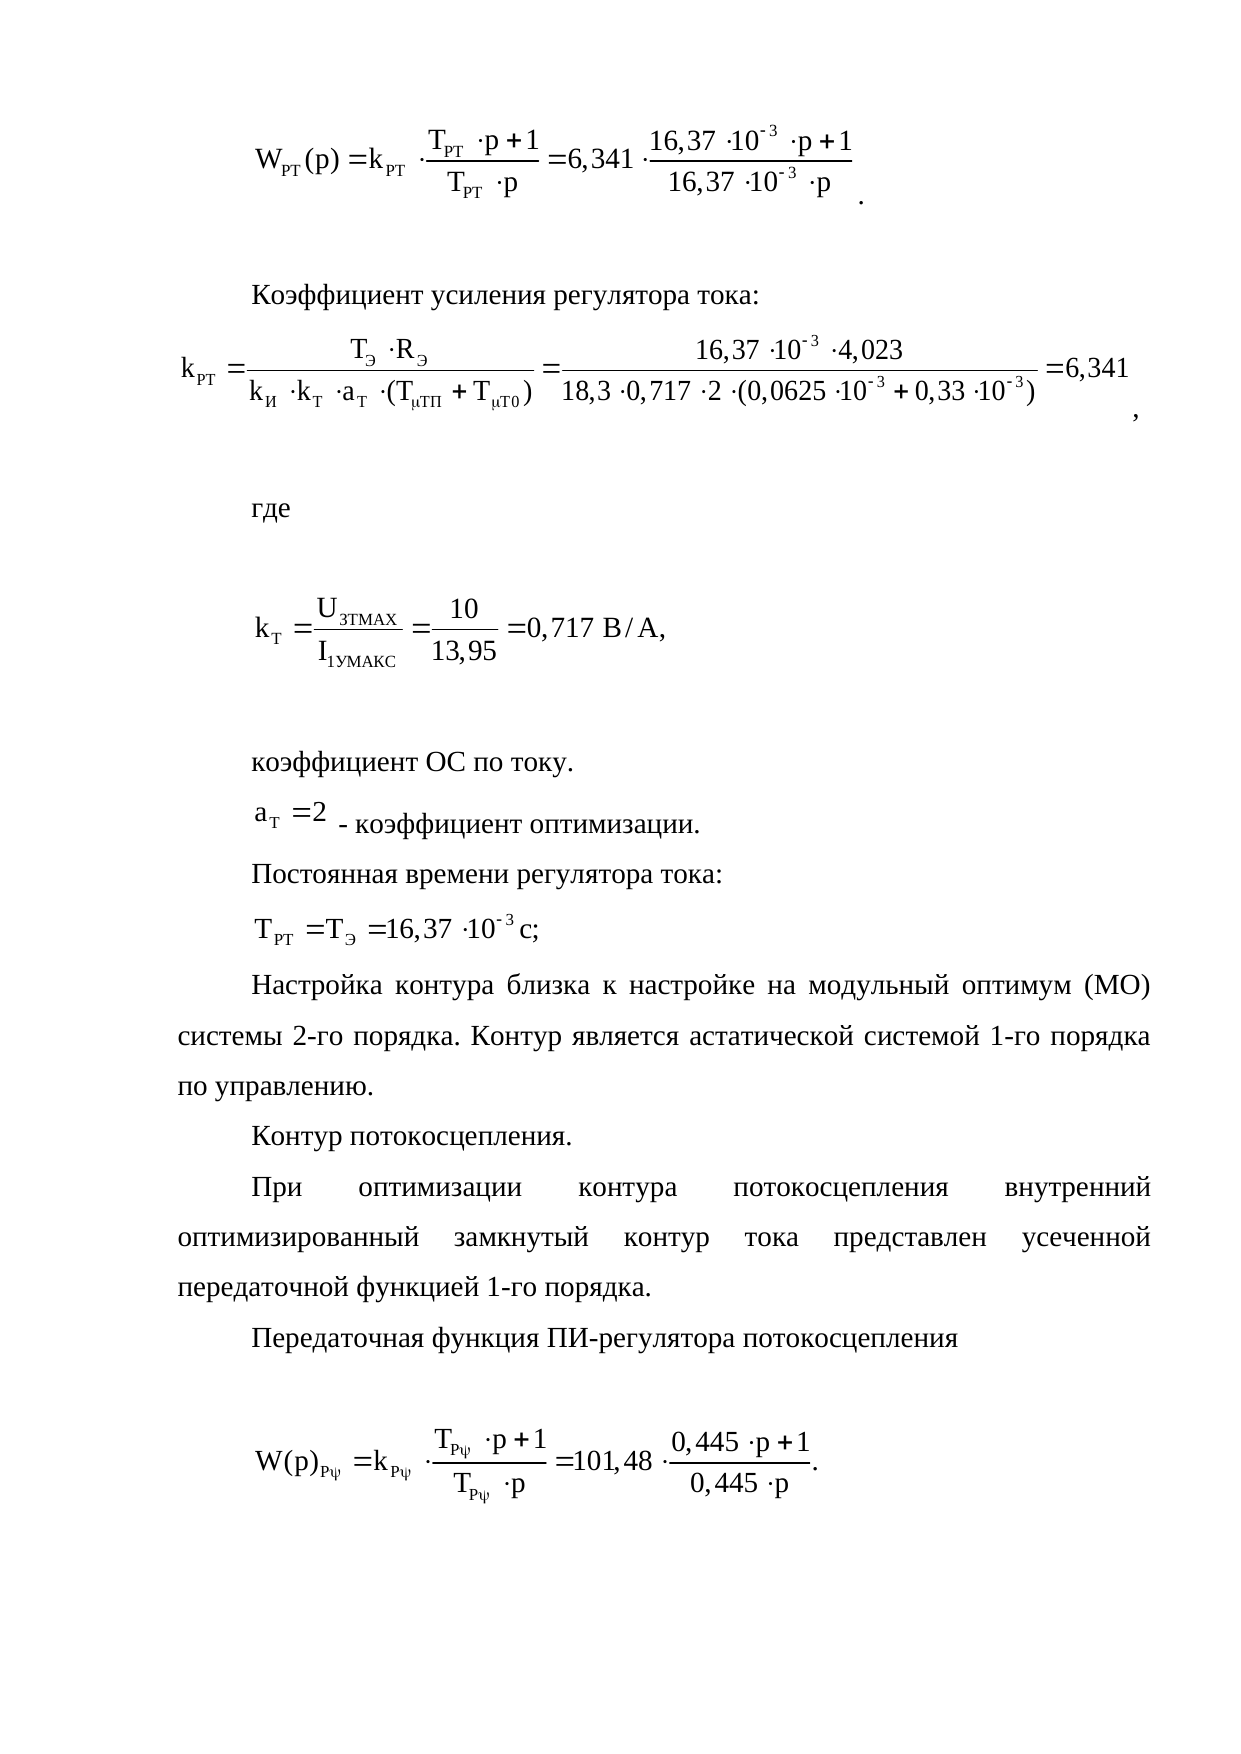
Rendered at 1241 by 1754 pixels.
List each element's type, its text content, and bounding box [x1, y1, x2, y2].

text Постоянная времени регулятора тока: [177, 857, 1152, 890]
text коэффициент ОС по току. [177, 744, 1152, 778]
text Коэффициент усиления регулятора тока: [177, 277, 1152, 311]
text . [177, 118, 1152, 210]
text где [177, 490, 1152, 524]
text Настройка контура близка к настройке на модульный оптимум (МО) системы 2-го порядка. Контур является астатической системой 1-го порядка по управлению. [177, 967, 1152, 1102]
text При оптимизации контура потокосцепления внутренний оптимизированный замкнутый контур тока представлен усеченной передаточной функцией 1-го порядка. [177, 1169, 1152, 1303]
text Передаточная функция ПИ-регулятора потокосцепления [177, 1320, 1152, 1353]
text Контур потокосцепления. [177, 1118, 1152, 1152]
text , [177, 328, 1152, 423]
text - коэффициент оптимизации. [177, 794, 1152, 840]
